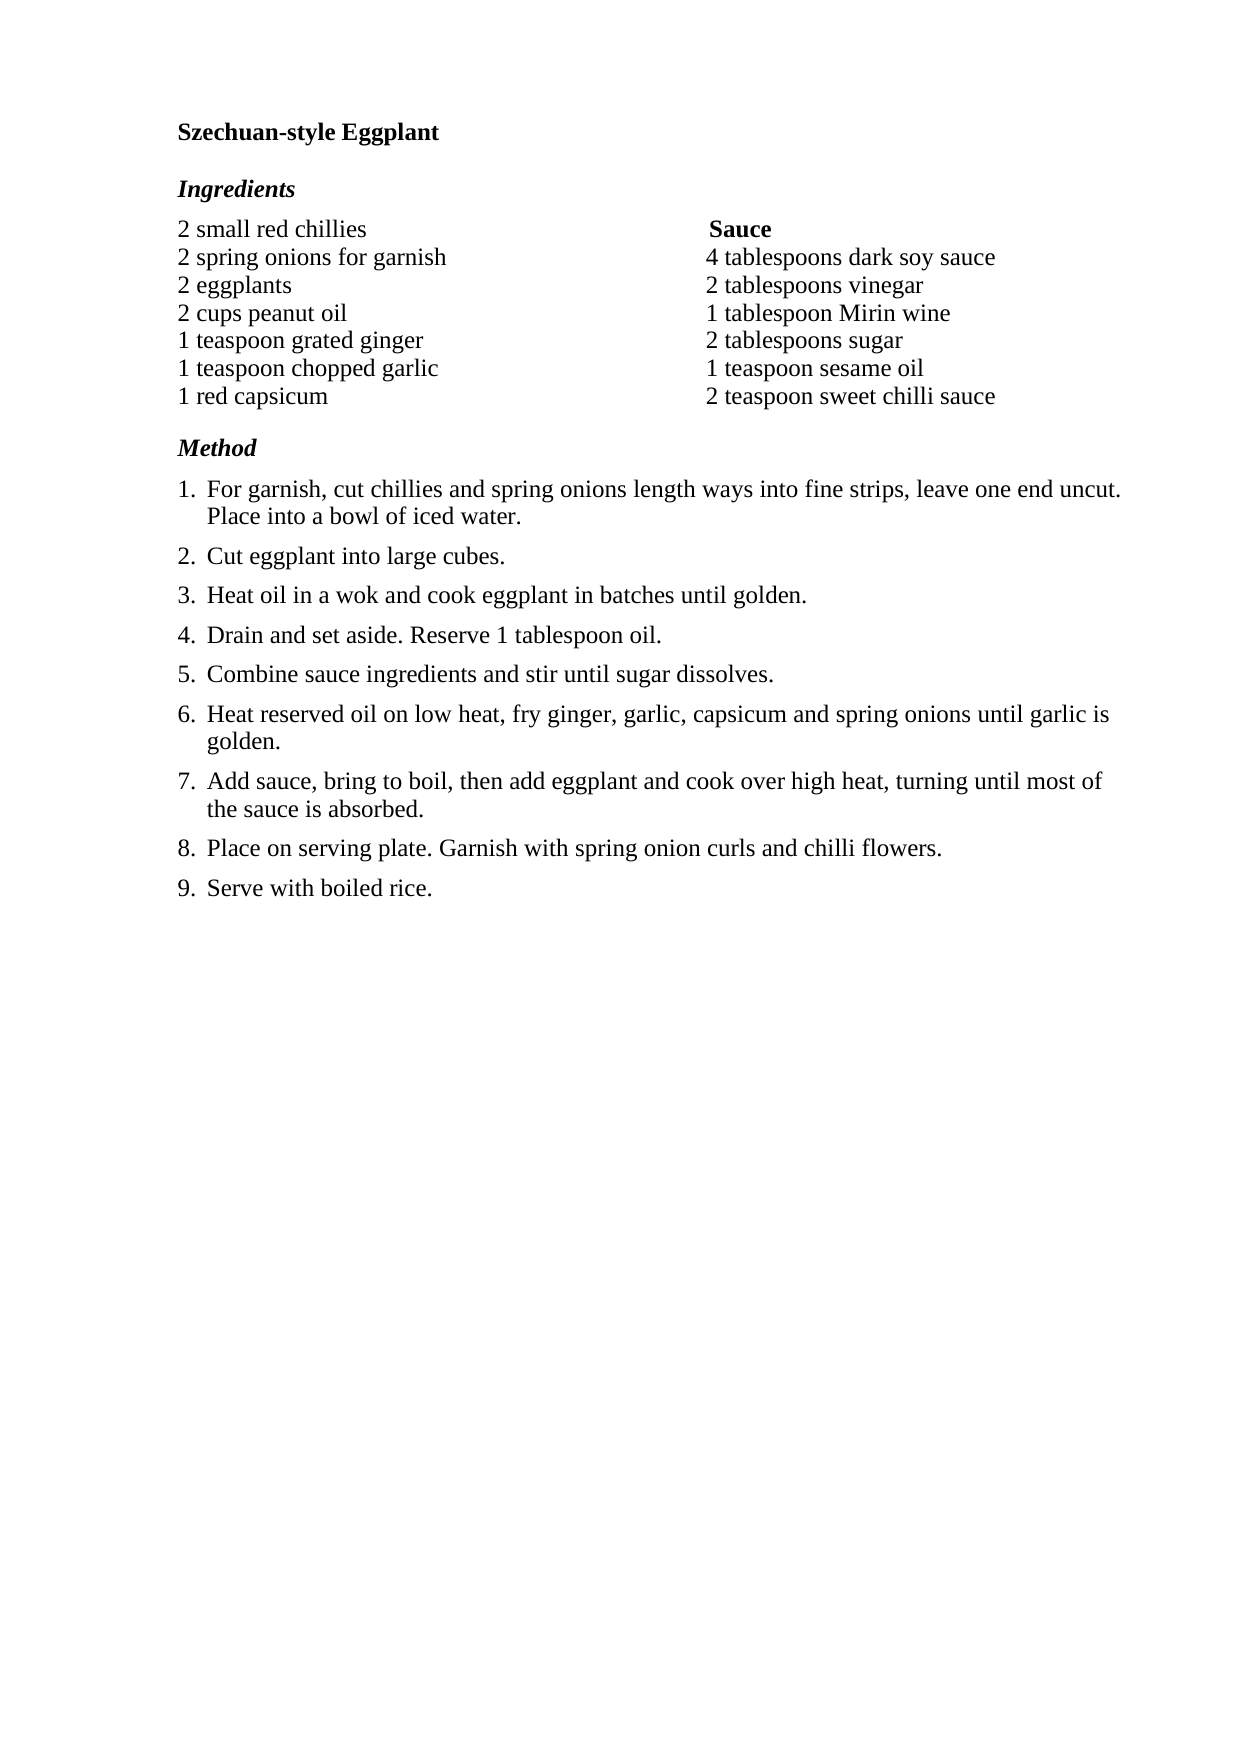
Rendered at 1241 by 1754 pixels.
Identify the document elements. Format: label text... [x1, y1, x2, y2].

text 1 red capsicum 2 teaspoon sweet chilli sauce [177, 382, 1122, 409]
text 2 eggplants 2 tablespoons vinegar [177, 271, 1122, 299]
text 1 teaspoon chopped garlic 1 teaspoon sesame oil [177, 354, 1122, 382]
text 2 spring onions for garnish 4 tablespoons dark soy sauce [177, 243, 1122, 271]
text 2 cups peanut oil 1 tablespoon Mirin wine [177, 299, 1122, 326]
list Place on serving plate. Garnish with spring onion curls and chilli flowers. [177, 834, 1122, 862]
subtitle Method [177, 434, 1122, 462]
subtitle Ingredients [177, 175, 1122, 203]
list Cut eggplant into large cubes. [177, 542, 1122, 569]
list Add sauce, bring to boil, then add eggplant and cook over high heat, turning until most of the sauce is absorbed. [177, 767, 1122, 822]
list Heat oil in a wok and cook eggplant in batches until golden. [177, 581, 1122, 609]
list Serve with boiled rice. [177, 874, 1122, 901]
list Drain and set aside. Reserve 1 tablespoon oil. [177, 621, 1122, 648]
text 2 small red chillies Sauce [177, 216, 1122, 243]
list Combine sauce ingredients and stir until sugar dissolves. [177, 660, 1122, 688]
list For garnish, cut chillies and spring onions length ways into fine strips, leave one end uncut. Place into a bowl of iced water. [177, 475, 1122, 530]
list Heat reserved oil on low heat, fry ginger, garlic, capsicum and spring onions until garlic is golden. [177, 700, 1122, 755]
text 1 teaspoon grated ginger 2 tablespoons sugar [177, 326, 1122, 354]
